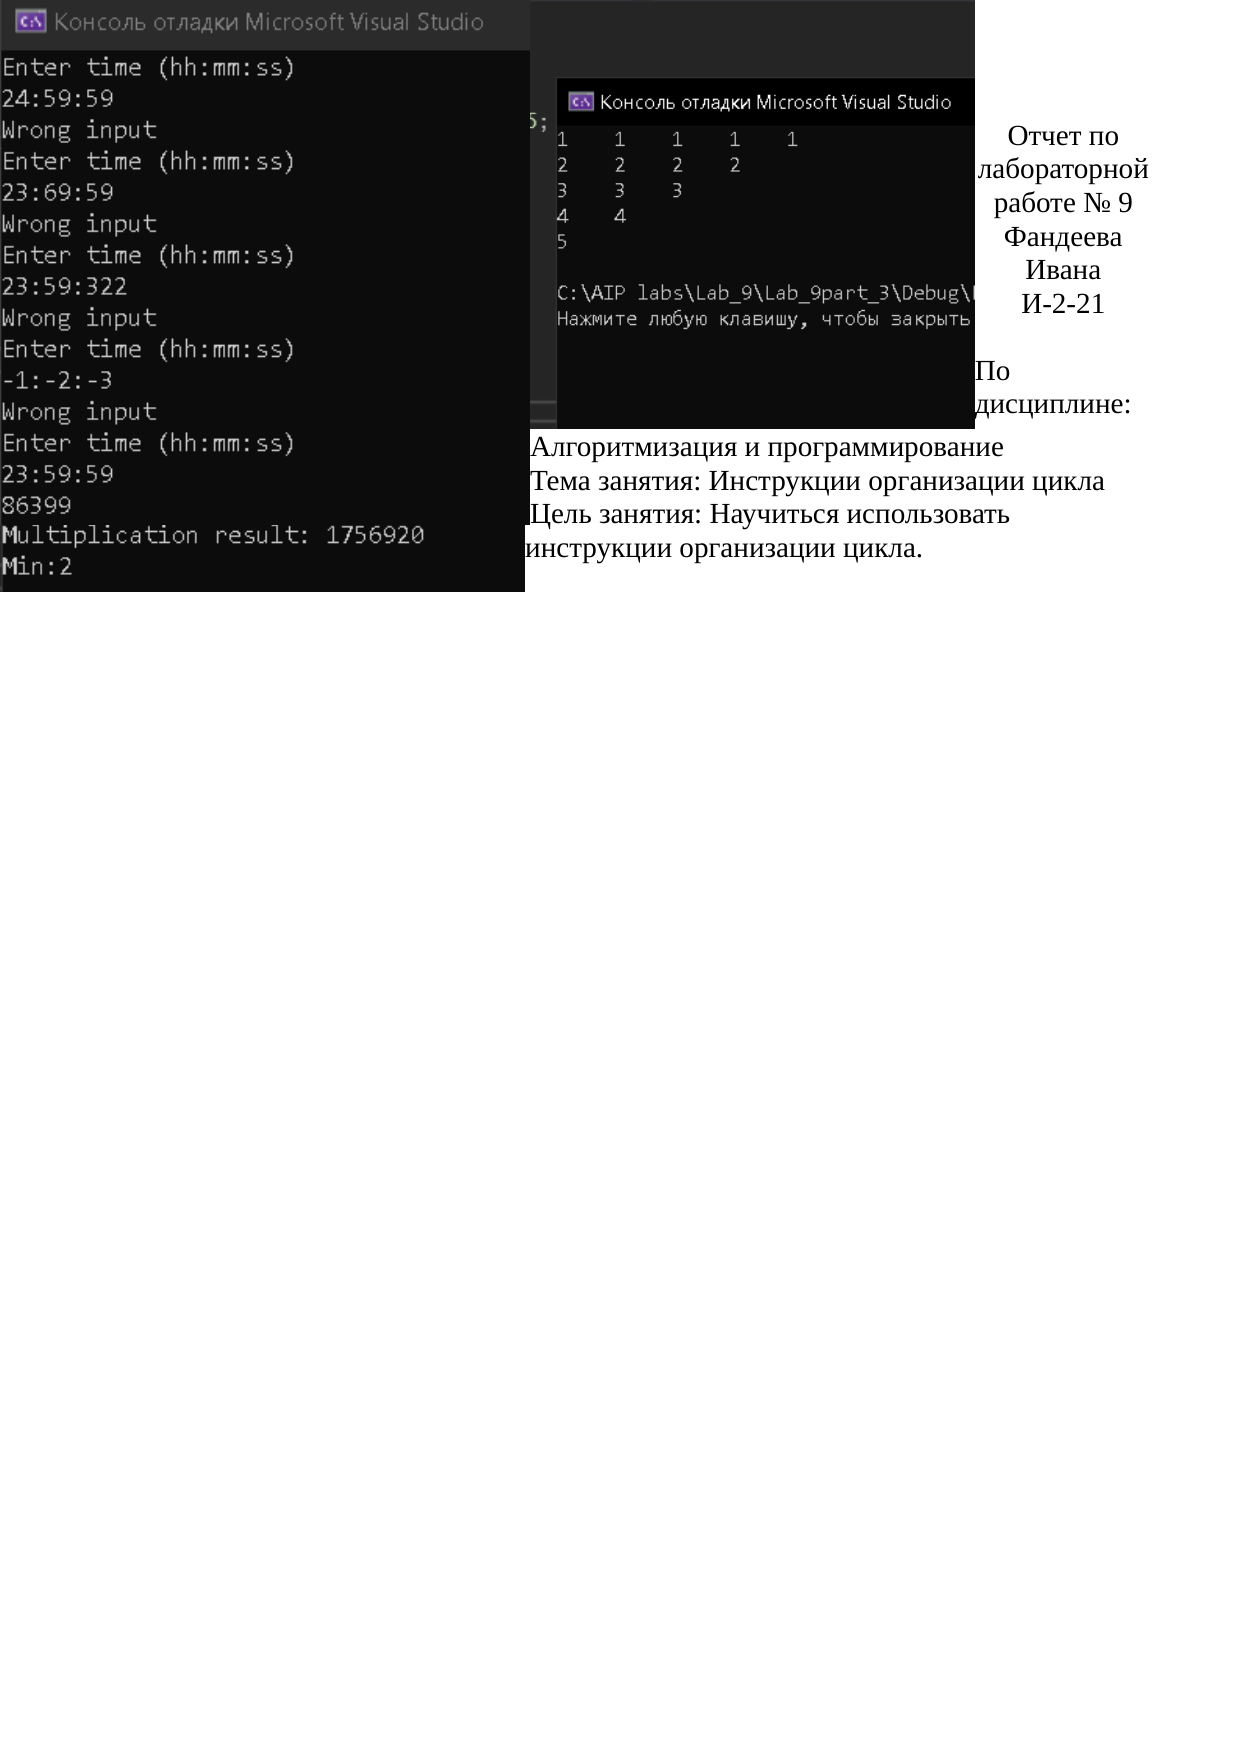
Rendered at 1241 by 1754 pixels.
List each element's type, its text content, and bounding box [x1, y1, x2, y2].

text Фандеева Ивана [975, 219, 1152, 286]
text И-2-21 [975, 286, 1152, 319]
text Тема занятия: Инструкции организации цикла [530, 463, 1152, 496]
text Цель занятия: Научиться использовать инструкции организации цикла. [525, 496, 1152, 563]
text По дисциплине: Алгоритмизация и программирование [530, 353, 1152, 463]
text Отчет по лабораторной работе № 9 [975, 118, 1152, 219]
picture [0, 0, 975, 592]
